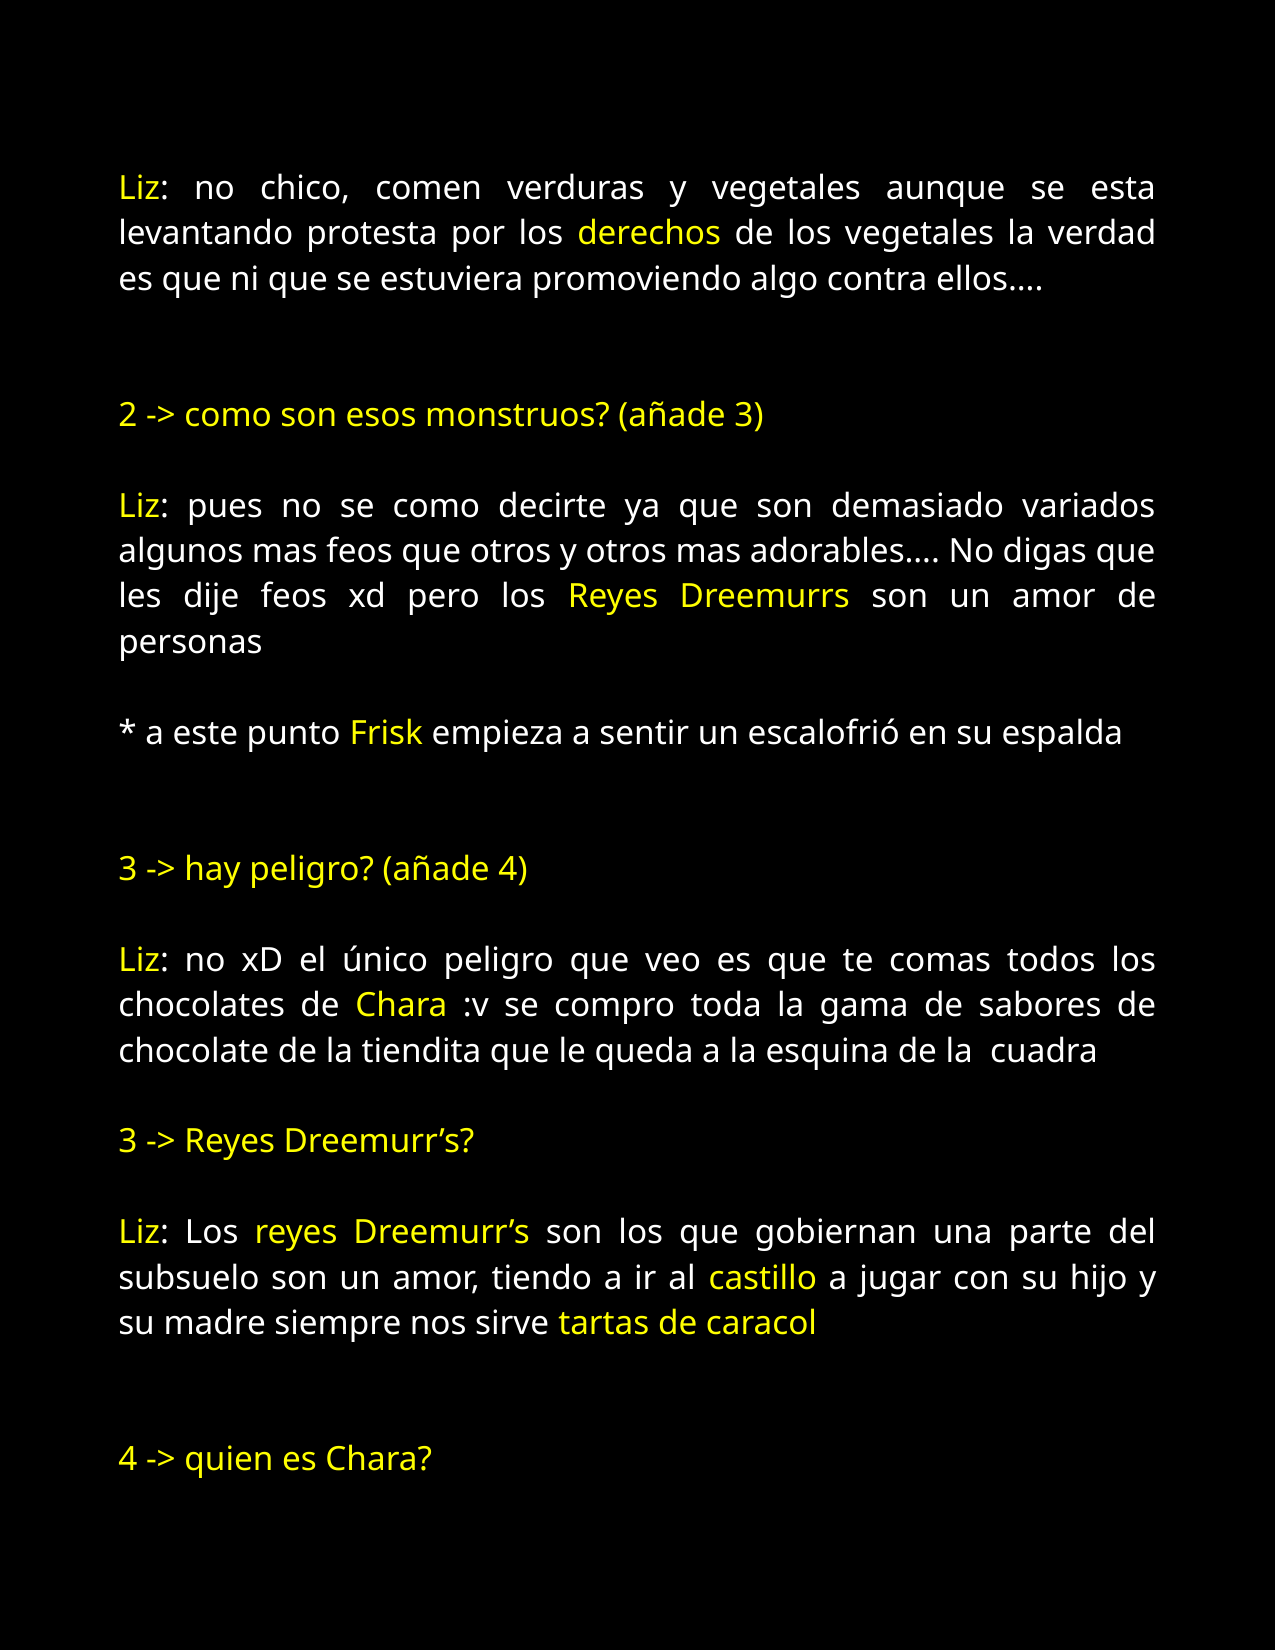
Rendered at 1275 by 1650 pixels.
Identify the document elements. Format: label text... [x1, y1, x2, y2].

text 2 -> como son esos monstruos? (añade 3) [118, 391, 1157, 436]
text 4 -> quien es Chara? [118, 1435, 1157, 1481]
text Liz: no chico, comen verduras y vegetales aunque se esta levantando protesta por los derechos de los vegetales la verdad es que ni que se estuviera promoviendo algo contra ellos…. [118, 163, 1157, 300]
text Liz: no xD el único peligro que veo es que te comas todos los chocolates de Chara :v se compro toda la gama de sabores de chocolate de la tiendita que le queda a la esquina de la cuadra [118, 936, 1157, 1072]
text * a este punto Frisk empieza a sentir un escalofrió en su espalda [118, 708, 1157, 754]
text Liz: pues no se como decirte ya que son demasiado variados algunos mas feos que otros y otros mas adorables…. No digas que les dije feos xd pero los Reyes Dreemurrs son un amor de personas [118, 481, 1157, 663]
text 3 -> Reyes Dreemurr’s? [118, 1117, 1157, 1163]
text Liz: Los reyes Dreemurr’s son los que gobiernan una parte del subsuelo son un amor, tiendo a ir al castillo a jugar con su hijo y su madre siempre nos sirve tartas de caracol [118, 1208, 1157, 1344]
text 3 -> hay peligro? (añade 4) [118, 845, 1157, 890]
